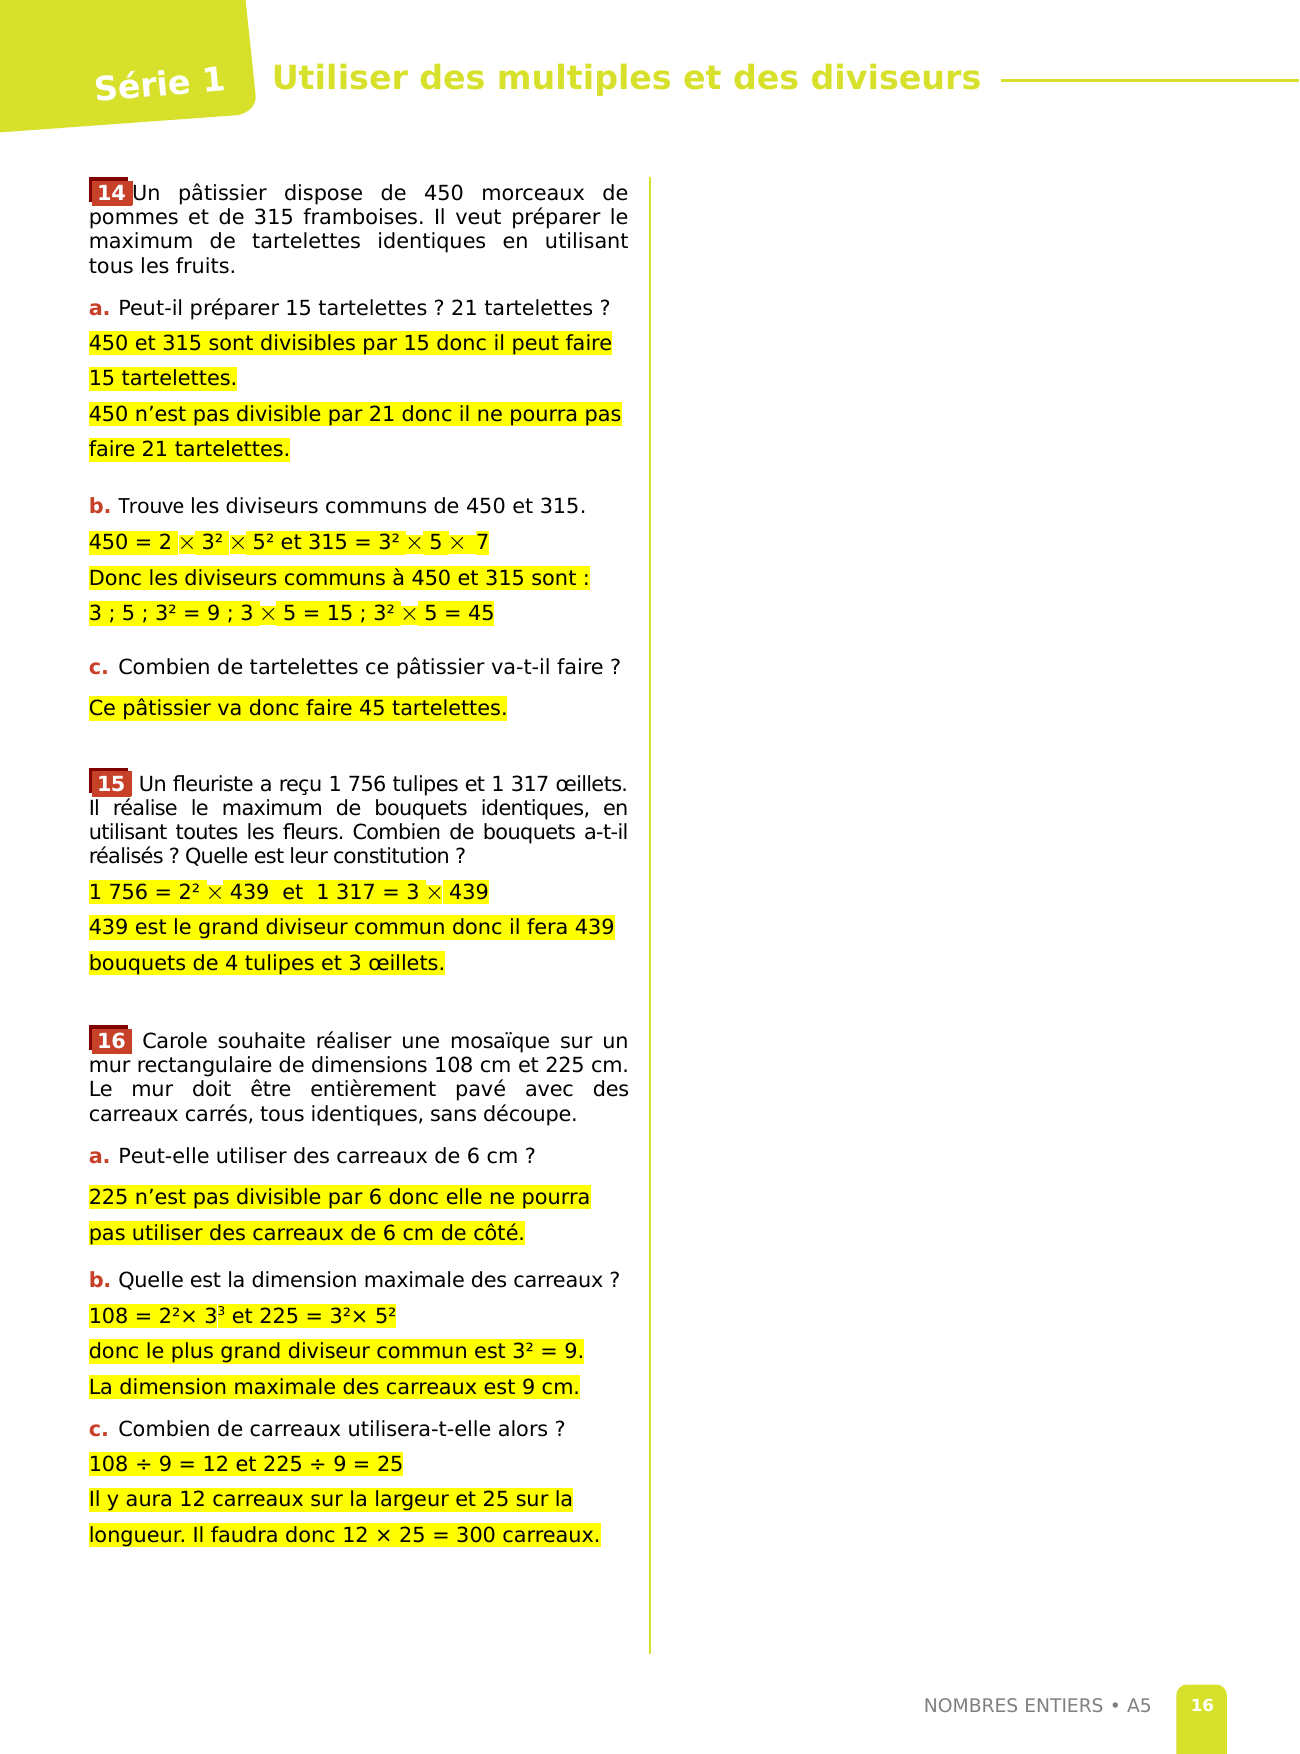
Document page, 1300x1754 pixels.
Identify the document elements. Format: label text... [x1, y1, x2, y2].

list Peut-elle utiliser des carreaux de 6 cm ? [88, 1144, 629, 1168]
list La dimension maximale des carreaux est 9 cm. [88, 1364, 629, 1399]
list 108 = 2²× 33 et 225 = 3²× 5² [88, 1293, 629, 1328]
subtitle Un fleuriste a reçu 1 756 tulipes et 1 317 œillets. Il réalise le maximum de bouquets identiques, en utilisant toutes les fleurs. Combien de bouquets a-t-il réalisés ? Quelle est leur constitution ? [88, 768, 629, 869]
list Ce pâtissier va donc faire 45 tartelettes. [88, 679, 629, 721]
list Combien de carreaux utilisera-t-elle alors ? [88, 1417, 629, 1441]
list 108 ÷ 9 = 12 et 225 ÷ 9 = 25 [88, 1441, 629, 1476]
list 225 n’est pas divisible par 6 donc elle ne pourra pas utiliser des carreaux de 6 cm de côté. [88, 1174, 629, 1245]
list Quelle est la dimension maximale des carreaux ? [88, 1268, 629, 1293]
list Il y aura 12 carreaux sur la largeur et 25 sur la longueur. Il faudra donc 12 × 25 = 300 carreaux. [88, 1476, 629, 1547]
list Combien de tartelettes ce pâtissier va-t-il faire ? [88, 655, 629, 679]
list Trouve les diviseurs communs de 450 et 315. [88, 491, 629, 519]
list donc le plus grand diviseur commun est 3² = 9. [88, 1328, 629, 1364]
subtitle Un pâtissier dispose de 450 morceaux de pommes et de 315 framboises. Il veut préparer le maximum de tartelettes identiques en utilisant tous les fruits. [88, 177, 629, 278]
list 439 est le grand diviseur commun donc il fera 439 bouquets de 4 tulipes et 3 œillets. [88, 904, 629, 975]
list Peut-il préparer 15 tartelettes ? 21 tartelettes ? [88, 296, 629, 320]
subtitle Carole souhaite réaliser une mosaïque sur un mur rectangulaire de dimensions 108 cm et 225 cm. Le mur doit être entièrement pavé avec des carreaux carrés, tous identiques, sans découpe. [88, 1025, 629, 1126]
list 450 et 315 sont divisibles par 15 donc il peut faire 15 tartelettes. [88, 320, 629, 391]
list 3 ; 5 ; 3² = 9 ; 3 × 5 = 15 ; 3² × 5 = 45 [88, 590, 629, 626]
list 450 = 2 × 3² × 5² et 315 = 3² × 5 × 7 [88, 519, 629, 555]
list 450 n’est pas divisible par 21 donc il ne pourra pas faire 21 tartelettes. [88, 391, 629, 462]
list Donc les diviseurs communs à 450 et 315 sont : [88, 555, 629, 590]
list 1 756 = 2² × 439 et 1 317 = 3 × 439 [88, 869, 629, 904]
